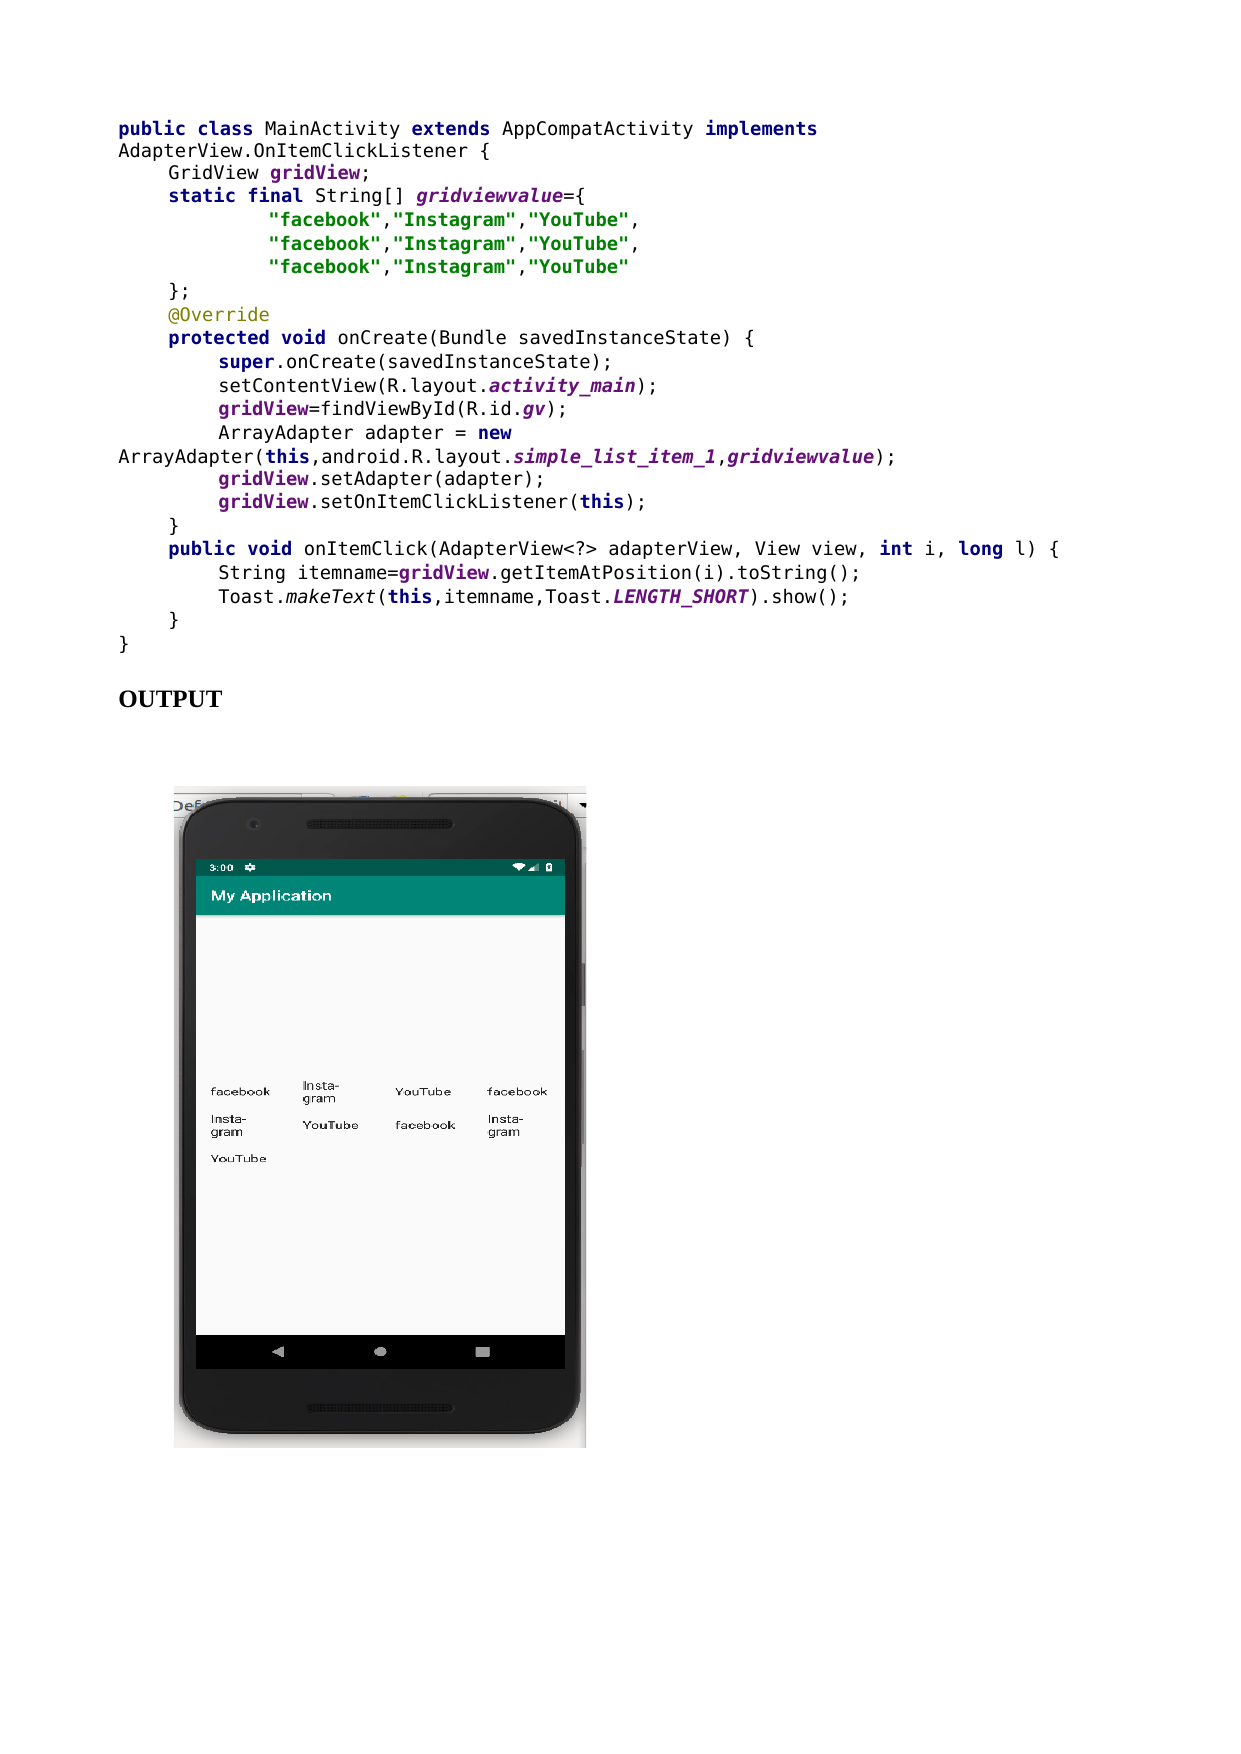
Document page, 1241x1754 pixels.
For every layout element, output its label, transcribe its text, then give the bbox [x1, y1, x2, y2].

text super.onCreate(savedInstanceState); [118, 351, 1122, 375]
text "facebook","Instagram","YouTube", [118, 233, 1122, 256]
text ArrayAdapter adapter = new ArrayAdapter(this,android.R.layout.simple_list_item_1,gridviewvalue); [118, 422, 1122, 467]
text public void onItemClick(AdapterView<?> adapterView, View view, int i, long l) { [118, 538, 1122, 562]
text gridView.setAdapter(adapter); [118, 467, 1122, 491]
text setContentView(R.layout.activity_main); [118, 375, 1122, 398]
text } [118, 633, 1122, 655]
text GridView gridView; [118, 162, 1122, 186]
text "facebook","Instagram","YouTube", [118, 209, 1122, 233]
text static final String[] gridviewvalue={ [118, 186, 1122, 209]
text gridView=findViewById(R.id.gv); [118, 398, 1122, 422]
picture [173, 786, 224, 1448]
text String itemname=gridView.getItemAtPosition(i).toString(); [118, 562, 1122, 586]
text } [118, 515, 1122, 538]
text OUTPUT [118, 684, 1122, 713]
text "facebook","Instagram","YouTube" [118, 256, 1122, 280]
text gridView.setOnItemClickListener(this); [118, 491, 1122, 515]
text Toast.makeText(this,itemname,Toast.LENGTH_SHORT).show(); [118, 586, 1122, 609]
text @Override [118, 304, 1122, 327]
text } [118, 609, 1122, 633]
text public class MainActivity extends AppCompatActivity implements AdapterView.OnItemClickListener { [118, 118, 1122, 162]
text protected void onCreate(Bundle savedInstanceState) { [118, 327, 1122, 351]
text }; [118, 280, 1122, 304]
